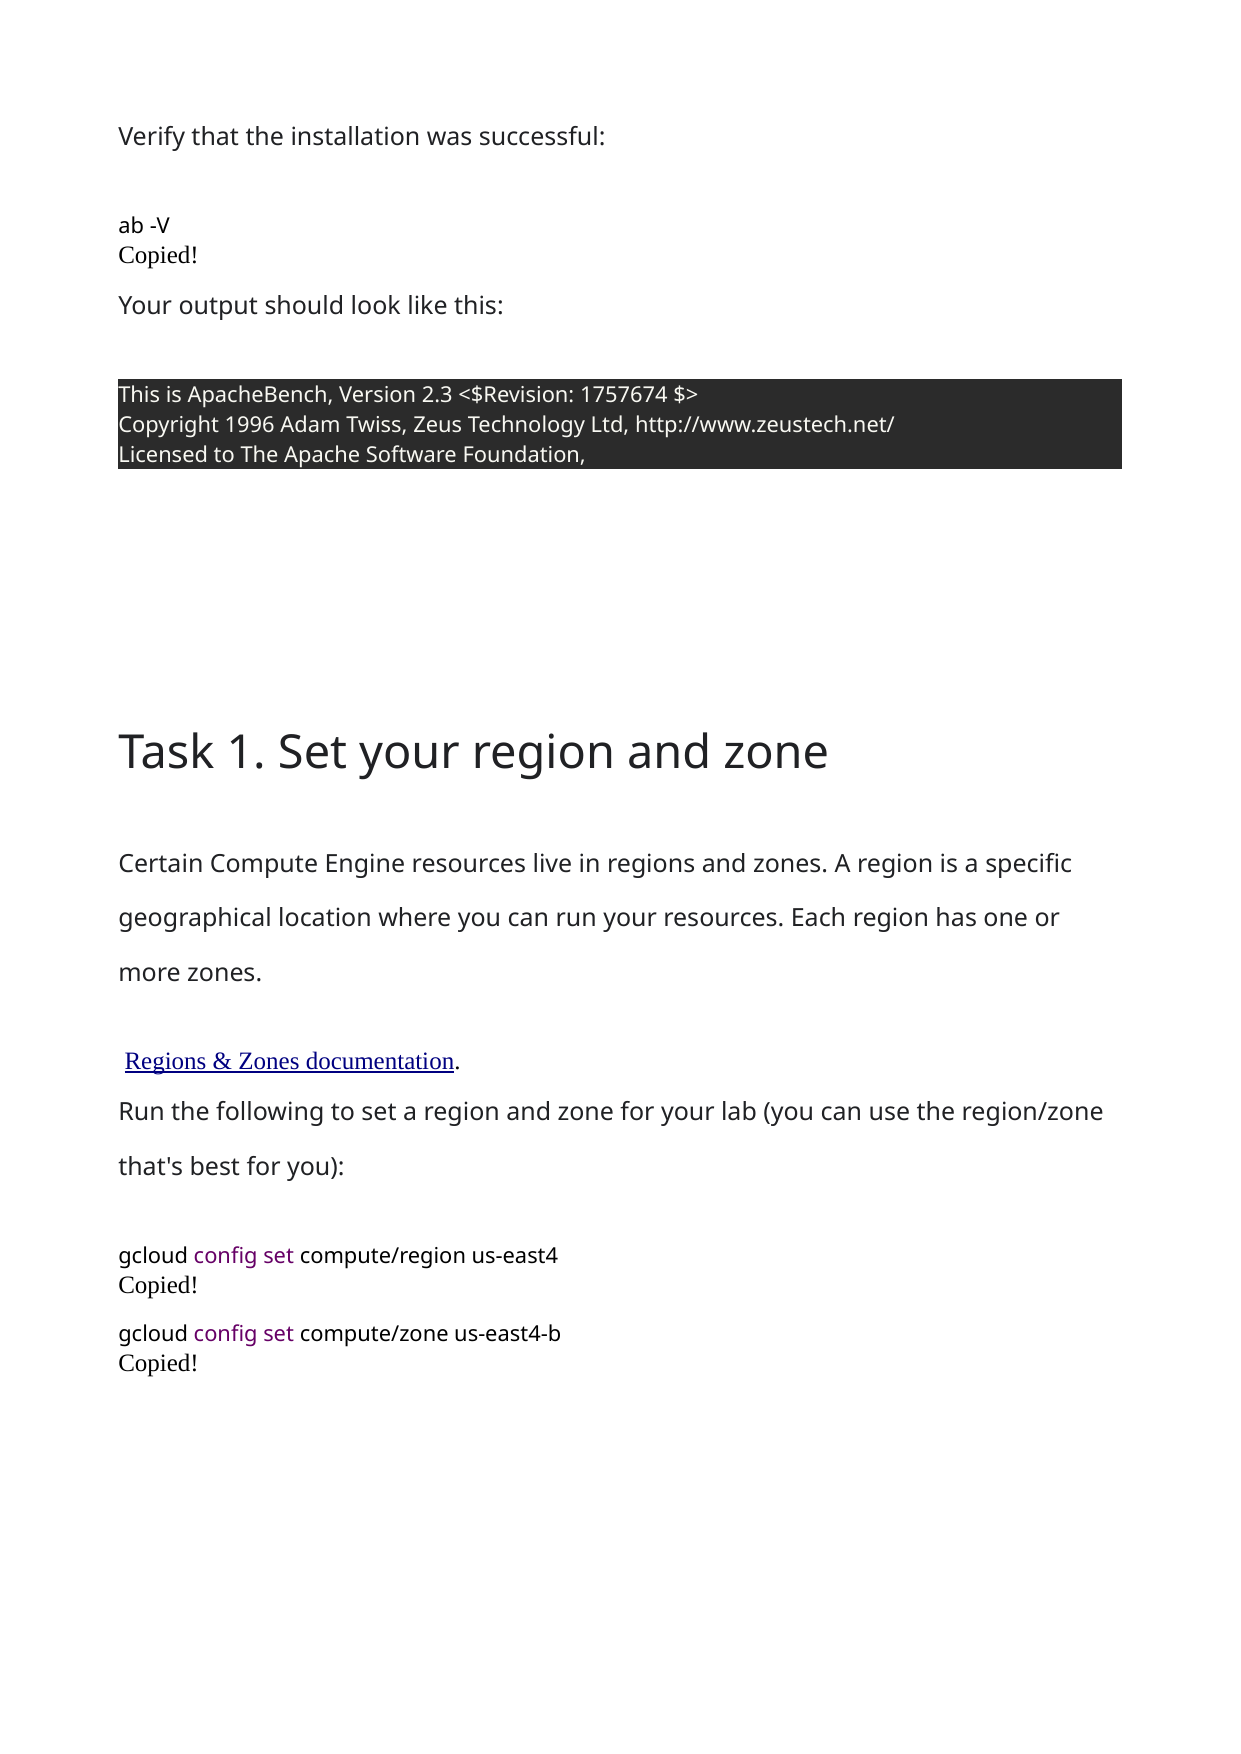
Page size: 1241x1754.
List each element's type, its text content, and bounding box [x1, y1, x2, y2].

text Run the following to set a region and zone for your lab (you can use the region/zone that's best for you): [118, 1094, 1122, 1182]
text Your output should look like this: [118, 287, 1122, 322]
text gcloud config set compute/region us-east4 [118, 1240, 1122, 1270]
text Certain Compute Engine resources live in regions and zones. A region is a specific geographical location where you can run your resources. Each region has one or more zones. [118, 845, 1122, 988]
text Copied! [118, 240, 1109, 269]
text ab -V [118, 210, 1122, 240]
text This is ApacheBench, Version 2.3 <$Revision: 1757674 $> [118, 379, 1122, 409]
text Copyright 1996 Adam Twiss, Zeus Technology Ltd, http://www.zeustech.net/ [118, 409, 1122, 439]
text Licensed to The Apache Software Foundation, [118, 439, 1122, 469]
text Copied! [118, 1270, 1109, 1299]
text Regions & Zones documentation. [118, 1046, 1122, 1075]
text gcloud config set compute/zone us-east4-b [118, 1318, 1122, 1348]
subtitle Task 1. Set your region and zone [118, 719, 1122, 783]
text Copied! [118, 1348, 1109, 1376]
text Verify that the installation was successful: [118, 118, 1122, 152]
